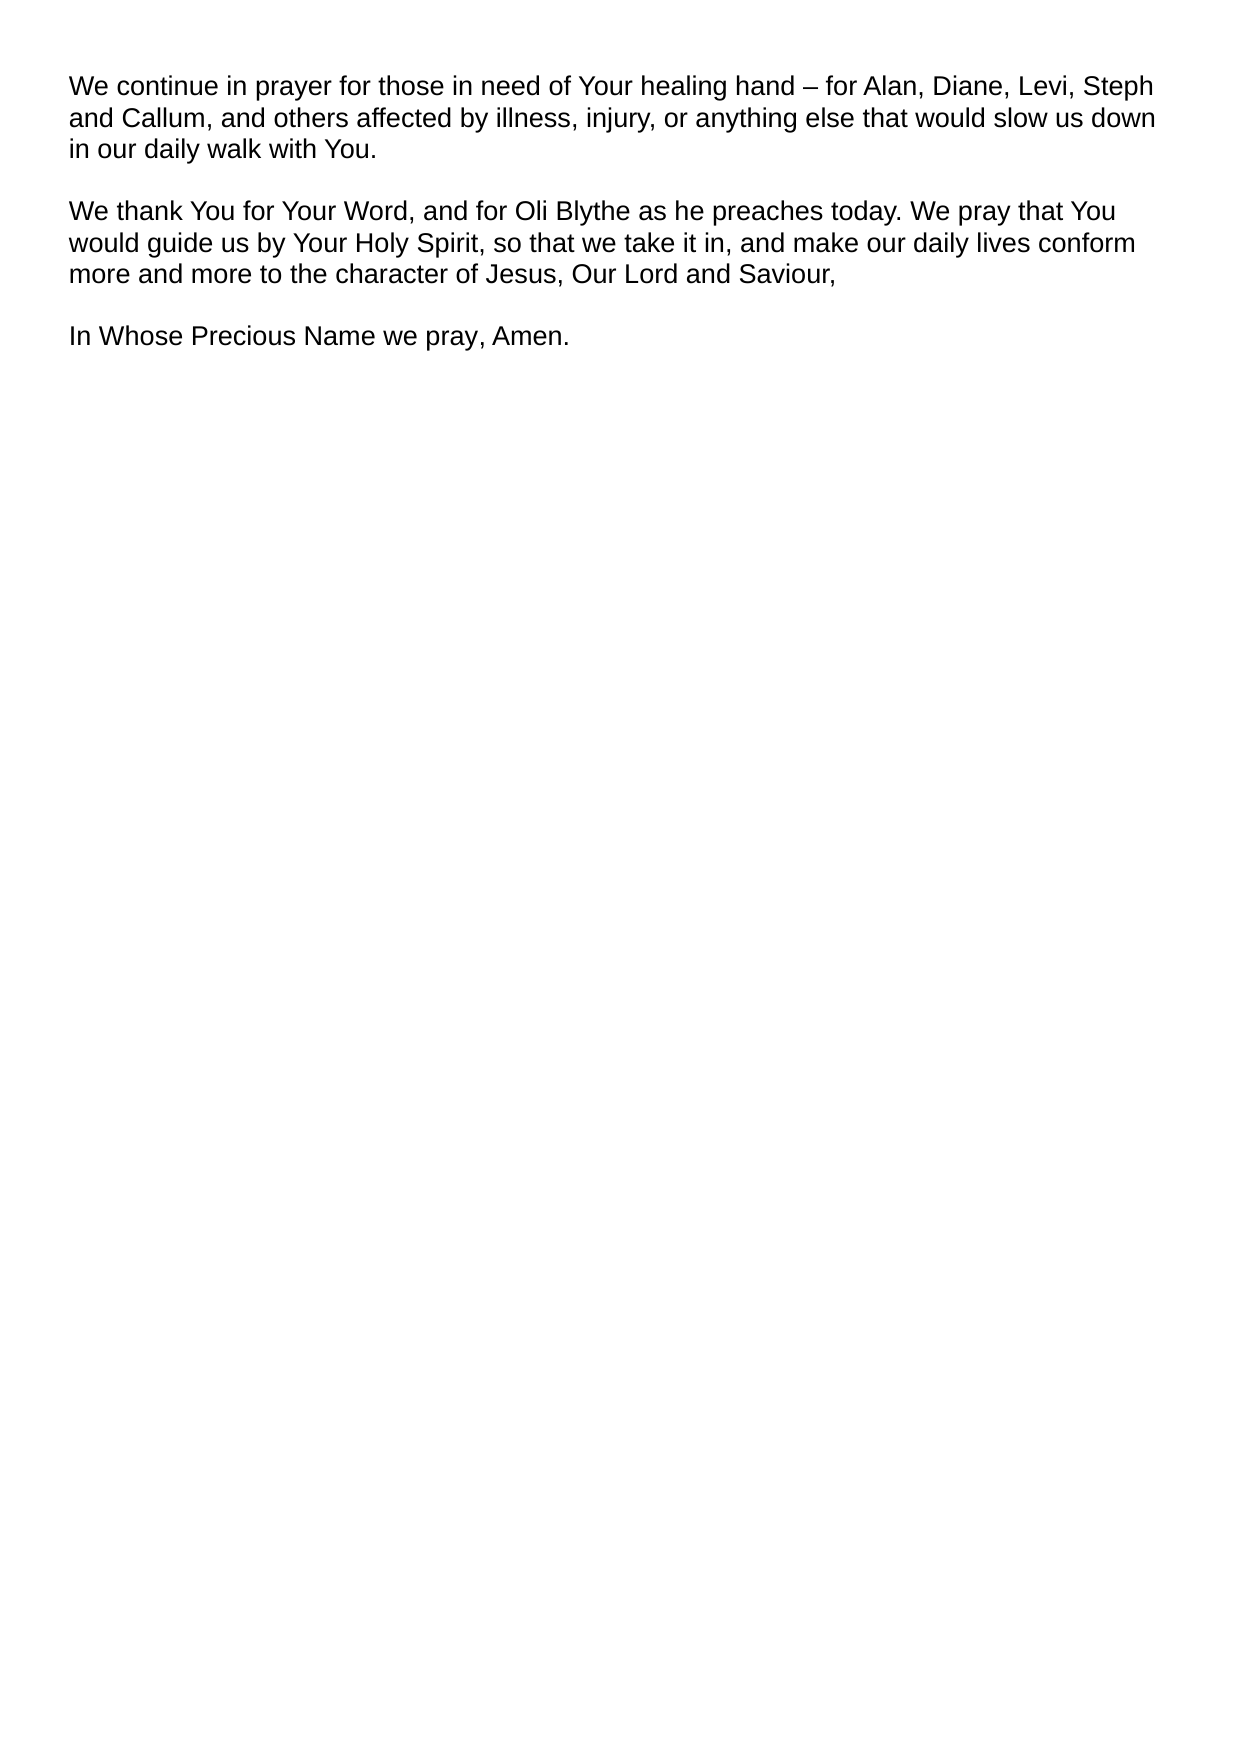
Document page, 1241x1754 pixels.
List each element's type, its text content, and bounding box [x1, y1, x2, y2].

text In Whose Precious Name we pray, Amen. [69, 320, 1173, 352]
text We continue in prayer for those in need of Your healing hand – for Alan, Diane, Levi, Steph and Callum, and others affected by illness, injury, or anything else that would slow us down in our daily walk with You. [69, 70, 1173, 164]
text We thank You for Your Word, and for Oli Blythe as he preaches today. We pray that You would guide us by Your Holy Spirit, so that we take it in, and make our daily lives conform more and more to the character of Jesus, Our Lord and Saviour, [69, 195, 1173, 289]
